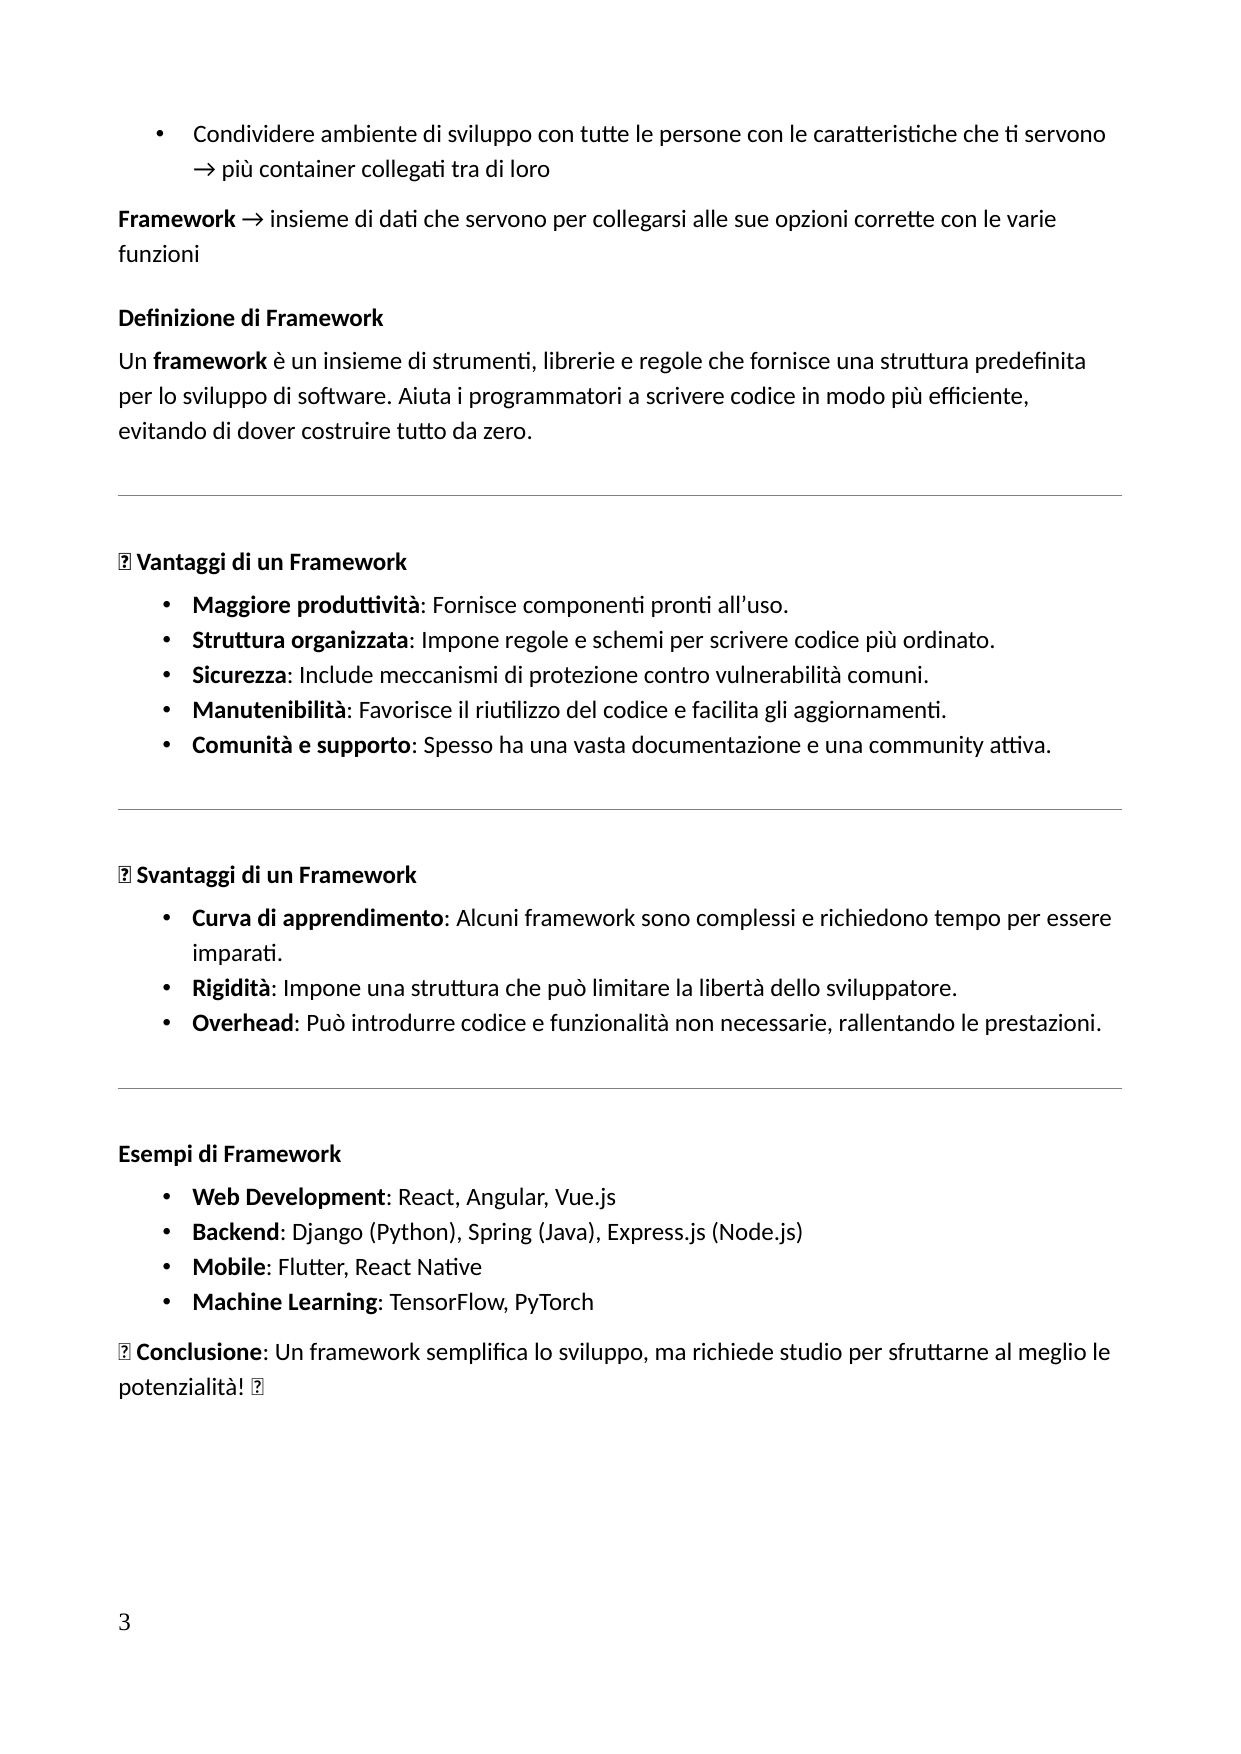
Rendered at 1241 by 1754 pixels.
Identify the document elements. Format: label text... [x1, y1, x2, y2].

list Mobile: Flutter, React Native [162, 1251, 1122, 1282]
list Struttura organizzata: Impone regole e schemi per scrivere codice più ordinato. [162, 624, 1122, 654]
text Un framework è un insieme di strumenti, librerie e regole che fornisce una struttura predefinita per lo sviluppo di software. Aiuta i programmatori a scrivere codice in modo più efficiente, evitando di dover costruire tutto da zero. [118, 345, 1122, 445]
list Machine Learning: TensorFlow, PyTorch [162, 1286, 1122, 1317]
subtitle ✅ Vantaggi di un Framework [118, 546, 1122, 576]
text 💡 Conclusione: Un framework semplifica lo sviluppo, ma richiede studio per sfruttarne al meglio le potenzialità! 🚀 [118, 1336, 1122, 1402]
text Framework → insieme di dati che servono per collegarsi alle sue opzioni corrette con le varie funzioni [118, 203, 1122, 268]
subtitle Definizione di Framework [118, 302, 1122, 332]
list Maggiore produttività: Fornisce componenti pronti all’uso. [162, 589, 1122, 619]
list Manutenibilità: Favorisce il riutilizzo del codice e facilita gli aggiornamenti. [162, 694, 1122, 724]
list Backend: Django (Python), Spring (Java), Express.js (Node.js) [162, 1216, 1122, 1247]
subtitle ❌ Svantaggi di un Framework [118, 859, 1122, 890]
list Comunità e supporto: Spesso ha una vasta documentazione e una community attiva. [162, 729, 1122, 759]
list Overhead: Può introdurre codice e funzionalità non necessarie, rallentando le prestazioni. [162, 1008, 1122, 1038]
list Curva di apprendimento: Alcuni framework sono complessi e richiedono tempo per essere imparati. [162, 903, 1122, 968]
list Sicurezza: Include meccanismi di protezione contro vulnerabilità comuni. [162, 659, 1122, 689]
list Rigidità: Impone una struttura che può limitare la libertà dello sviluppatore. [162, 973, 1122, 1003]
list Condividere ambiente di sviluppo con tutte le persone con le caratteristiche che ti servono → più container collegati tra di loro [156, 118, 1122, 184]
list Web Development: React, Angular, Vue.js [162, 1181, 1122, 1212]
subtitle Esempi di Framework [118, 1138, 1122, 1169]
